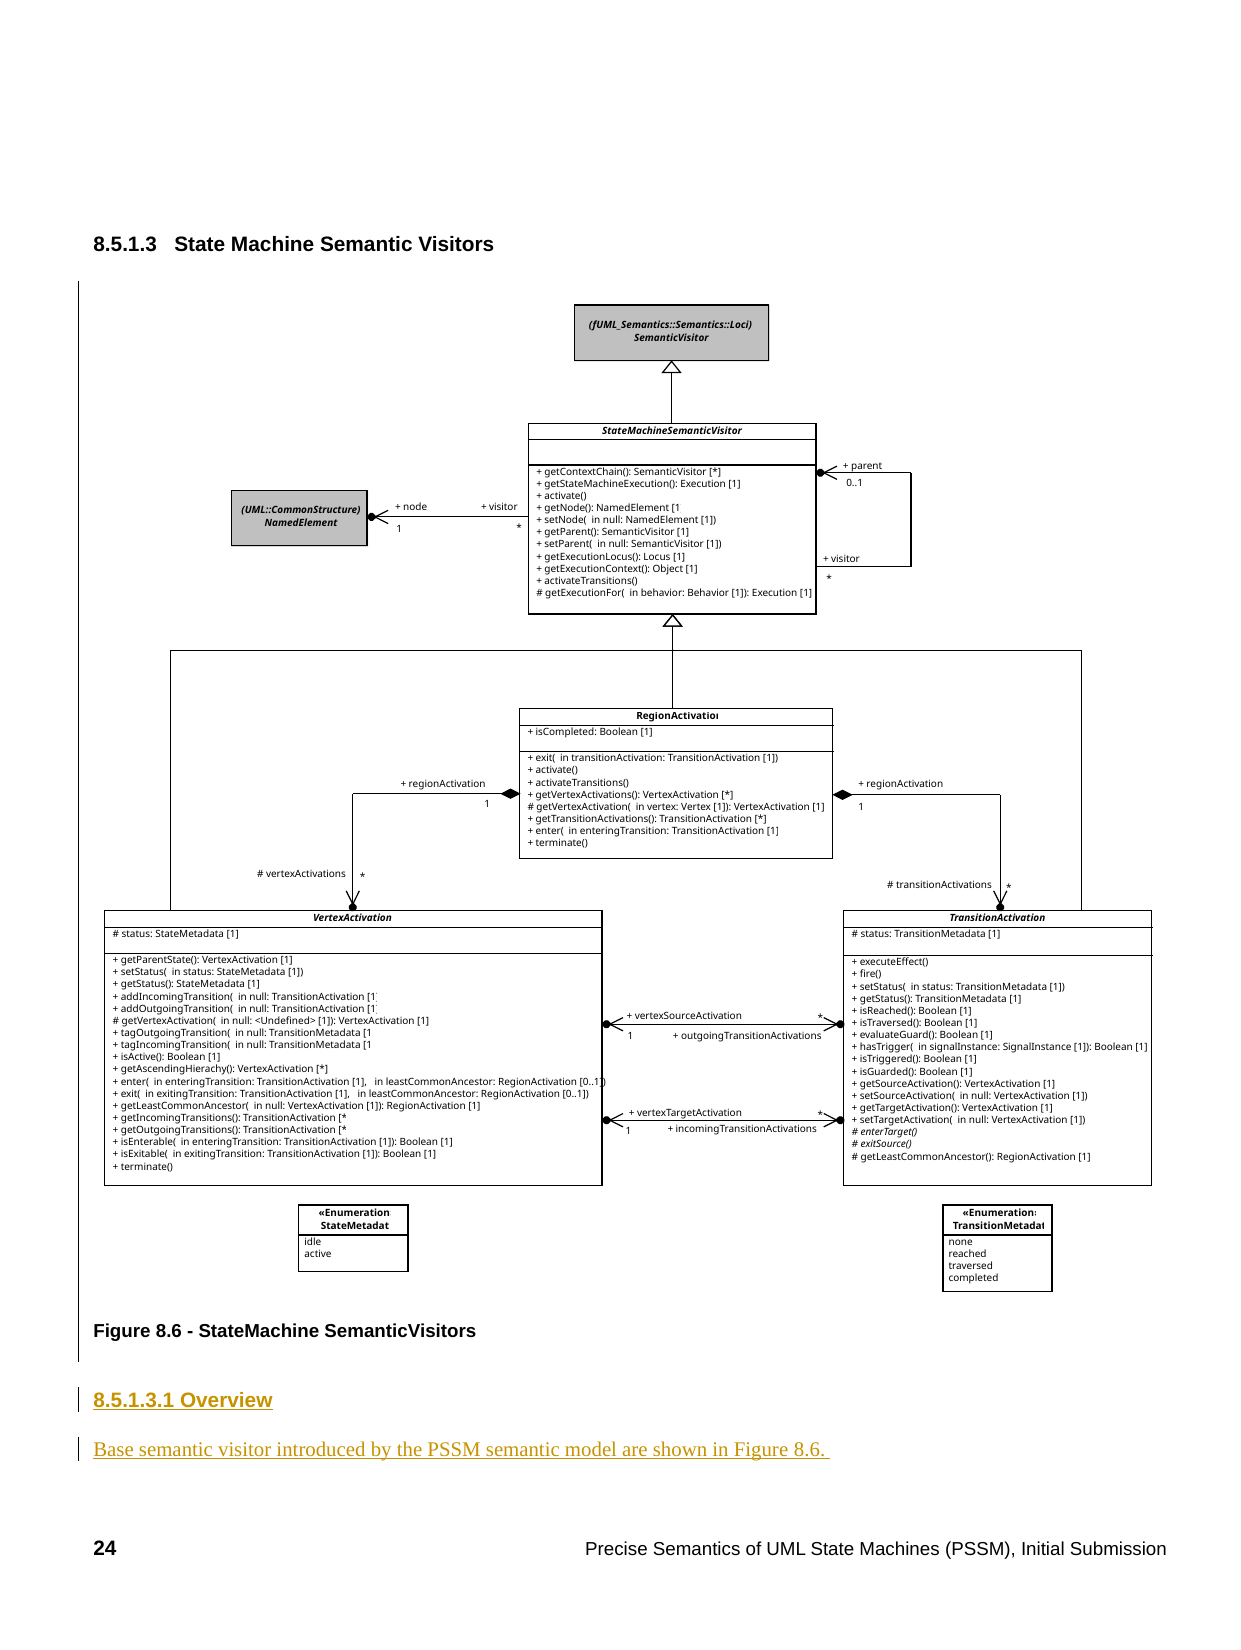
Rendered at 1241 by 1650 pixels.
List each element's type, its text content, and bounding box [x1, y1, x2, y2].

text Base semantic visitor introduced by the PSSM semantic model are shown in Figure 8.6. [93, 1437, 1164, 1461]
subtitle Overview [93, 1387, 1164, 1412]
subtitle State Machine Semantic Visitors [93, 231, 1164, 256]
text Figure 8.6 - StateMachine SemanticVisitors [93, 1319, 1164, 1341]
